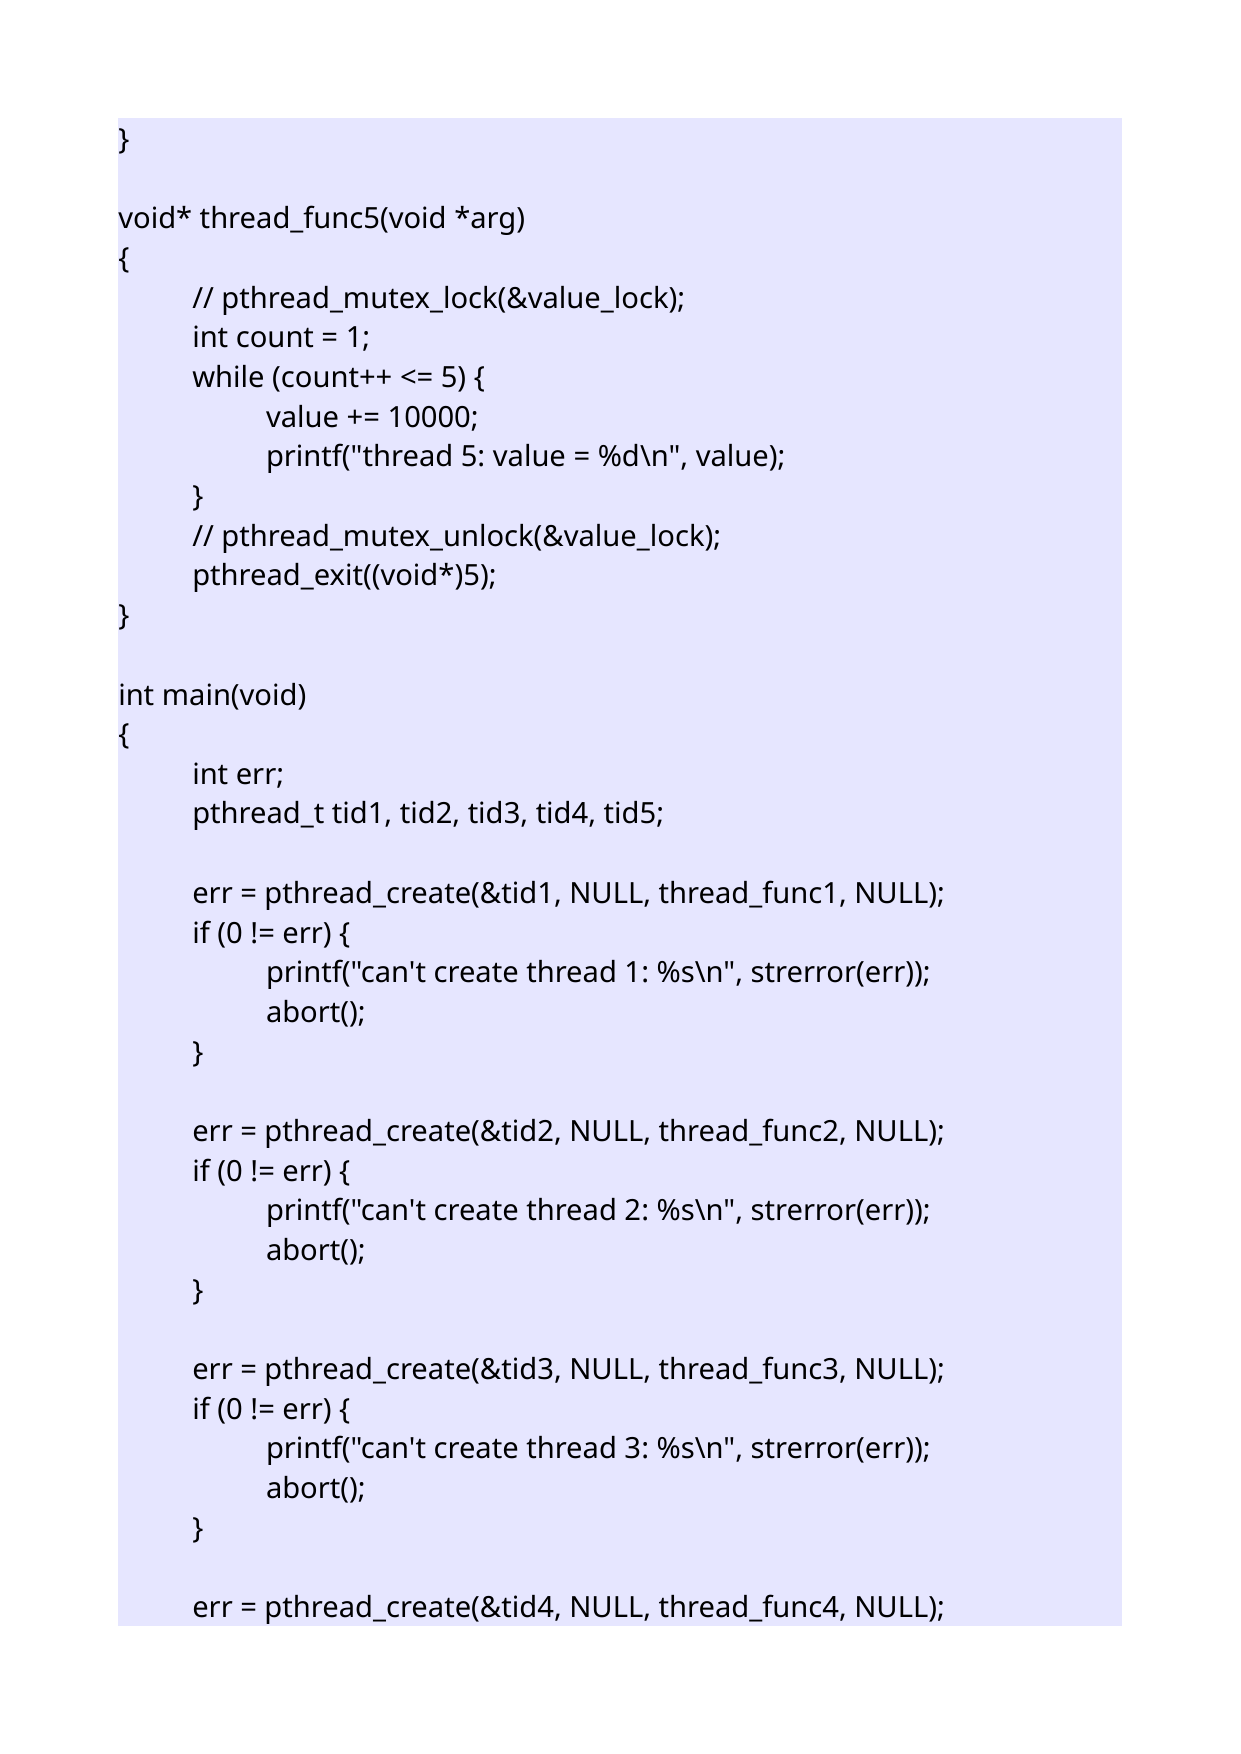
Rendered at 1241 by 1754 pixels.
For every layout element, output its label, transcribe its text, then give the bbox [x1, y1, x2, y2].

text abort(); [118, 991, 1122, 1031]
text err = pthread_create(&tid3, NULL, thread_func3, NULL); [118, 1348, 1122, 1388]
text abort(); [118, 1229, 1122, 1269]
text { [118, 713, 1122, 753]
text printf("can't create thread 3: %s\n", strerror(err)); [118, 1428, 1122, 1467]
text { [118, 237, 1122, 277]
text printf("can't create thread 1: %s\n", strerror(err)); [118, 952, 1122, 991]
text } [118, 475, 1122, 515]
text } [118, 1269, 1122, 1309]
text if (0 != err) { [118, 1388, 1122, 1428]
text if (0 != err) { [118, 912, 1122, 952]
text // pthread_mutex_lock(&value_lock); [118, 277, 1122, 317]
text err = pthread_create(&tid4, NULL, thread_func4, NULL); [118, 1587, 1122, 1626]
text printf("can't create thread 2: %s\n", strerror(err)); [118, 1190, 1122, 1229]
text pthread_t tid1, tid2, tid3, tid4, tid5; [118, 793, 1122, 832]
text int count = 1; [118, 317, 1122, 356]
text printf("thread 5: value = %d\n", value); [118, 436, 1122, 475]
text } [118, 594, 1122, 634]
text err = pthread_create(&tid2, NULL, thread_func2, NULL); [118, 1110, 1122, 1150]
text err = pthread_create(&tid1, NULL, thread_func1, NULL); [118, 872, 1122, 912]
text while (count++ <= 5) { [118, 356, 1122, 396]
text if (0 != err) { [118, 1150, 1122, 1190]
text pthread_exit((void*)5); [118, 555, 1122, 594]
text } [118, 1507, 1122, 1547]
text } [118, 1031, 1122, 1071]
text int main(void) [118, 674, 1122, 713]
text void* thread_func5(void *arg) [118, 197, 1122, 237]
text value += 10000; [118, 396, 1122, 436]
text // pthread_mutex_unlock(&value_lock); [118, 515, 1122, 555]
text int err; [118, 753, 1122, 793]
text abort(); [118, 1467, 1122, 1507]
text } [118, 118, 1122, 158]
